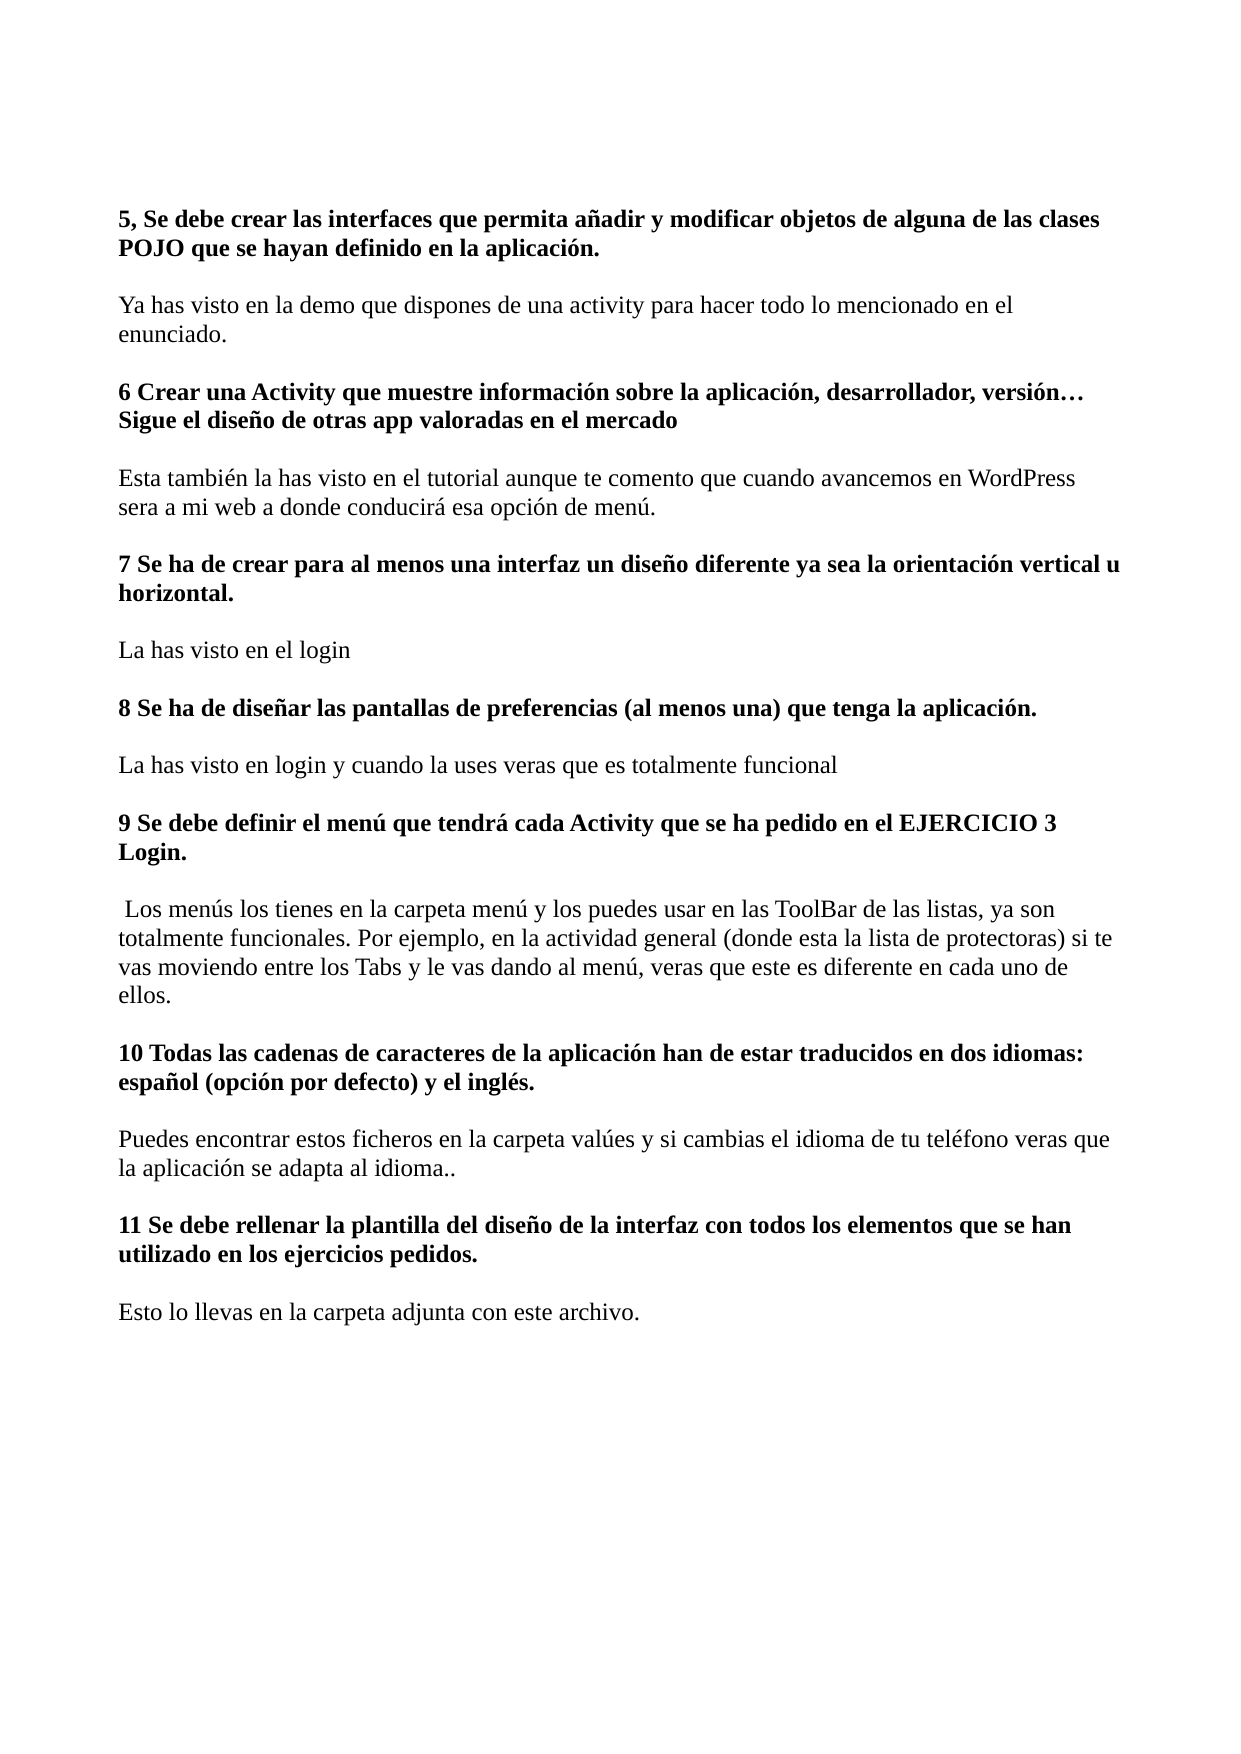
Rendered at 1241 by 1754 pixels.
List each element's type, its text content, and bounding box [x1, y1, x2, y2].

text La has visto en login y cuando la uses veras que es totalmente funcional [118, 751, 1122, 779]
text Esto lo llevas en la carpeta adjunta con este archivo. [118, 1297, 1122, 1326]
text 8 Se ha de diseñar las pantallas de preferencias (al menos una) que tenga la aplicación. [118, 693, 1122, 722]
text 9 Se debe definir el menú que tendrá cada Activity que se ha pedido en el EJERCICIO 3 Login. [118, 808, 1122, 866]
text 7 Se ha de crear para al menos una interfaz un diseño diferente ya sea la orientación vertical u horizontal. [118, 549, 1122, 607]
text Ya has visto en la demo que dispones de una activity para hacer todo lo mencionado en el enunciado. [118, 291, 1122, 348]
text 6 Crear una Activity que muestre información sobre la aplicación, desarrollador, versión… Sigue el diseño de otras app valoradas en el mercado [118, 377, 1122, 434]
text 5, Se debe crear las interfaces que permita añadir y modificar objetos de alguna de las clases POJO que se hayan definido en la aplicación. [118, 204, 1122, 262]
text La has visto en el login [118, 636, 1122, 664]
text 11 Se debe rellenar la plantilla del diseño de la interfaz con todos los elementos que se han utilizado en los ejercicios pedidos. [118, 1211, 1122, 1268]
text 10 Todas las cadenas de caracteres de la aplicación han de estar traducidos en dos idiomas: español (opción por defecto) y el inglés. [118, 1038, 1122, 1096]
text Los menús los tienes en la carpeta menú y los puedes usar en las ToolBar de las listas, ya son totalmente funcionales. Por ejemplo, en la actividad general (donde esta la lista de protectoras) si te vas moviendo entre los Tabs y le vas dando al menú, veras que este es diferente en cada uno de ellos. [118, 894, 1122, 1009]
text Esta también la has visto en el tutorial aunque te comento que cuando avancemos en WordPress sera a mi web a donde conducirá esa opción de menú. [118, 463, 1122, 521]
text Puedes encontrar estos ficheros en la carpeta valúes y si cambias el idioma de tu teléfono veras que la aplicación se adapta al idioma.. [118, 1124, 1122, 1182]
